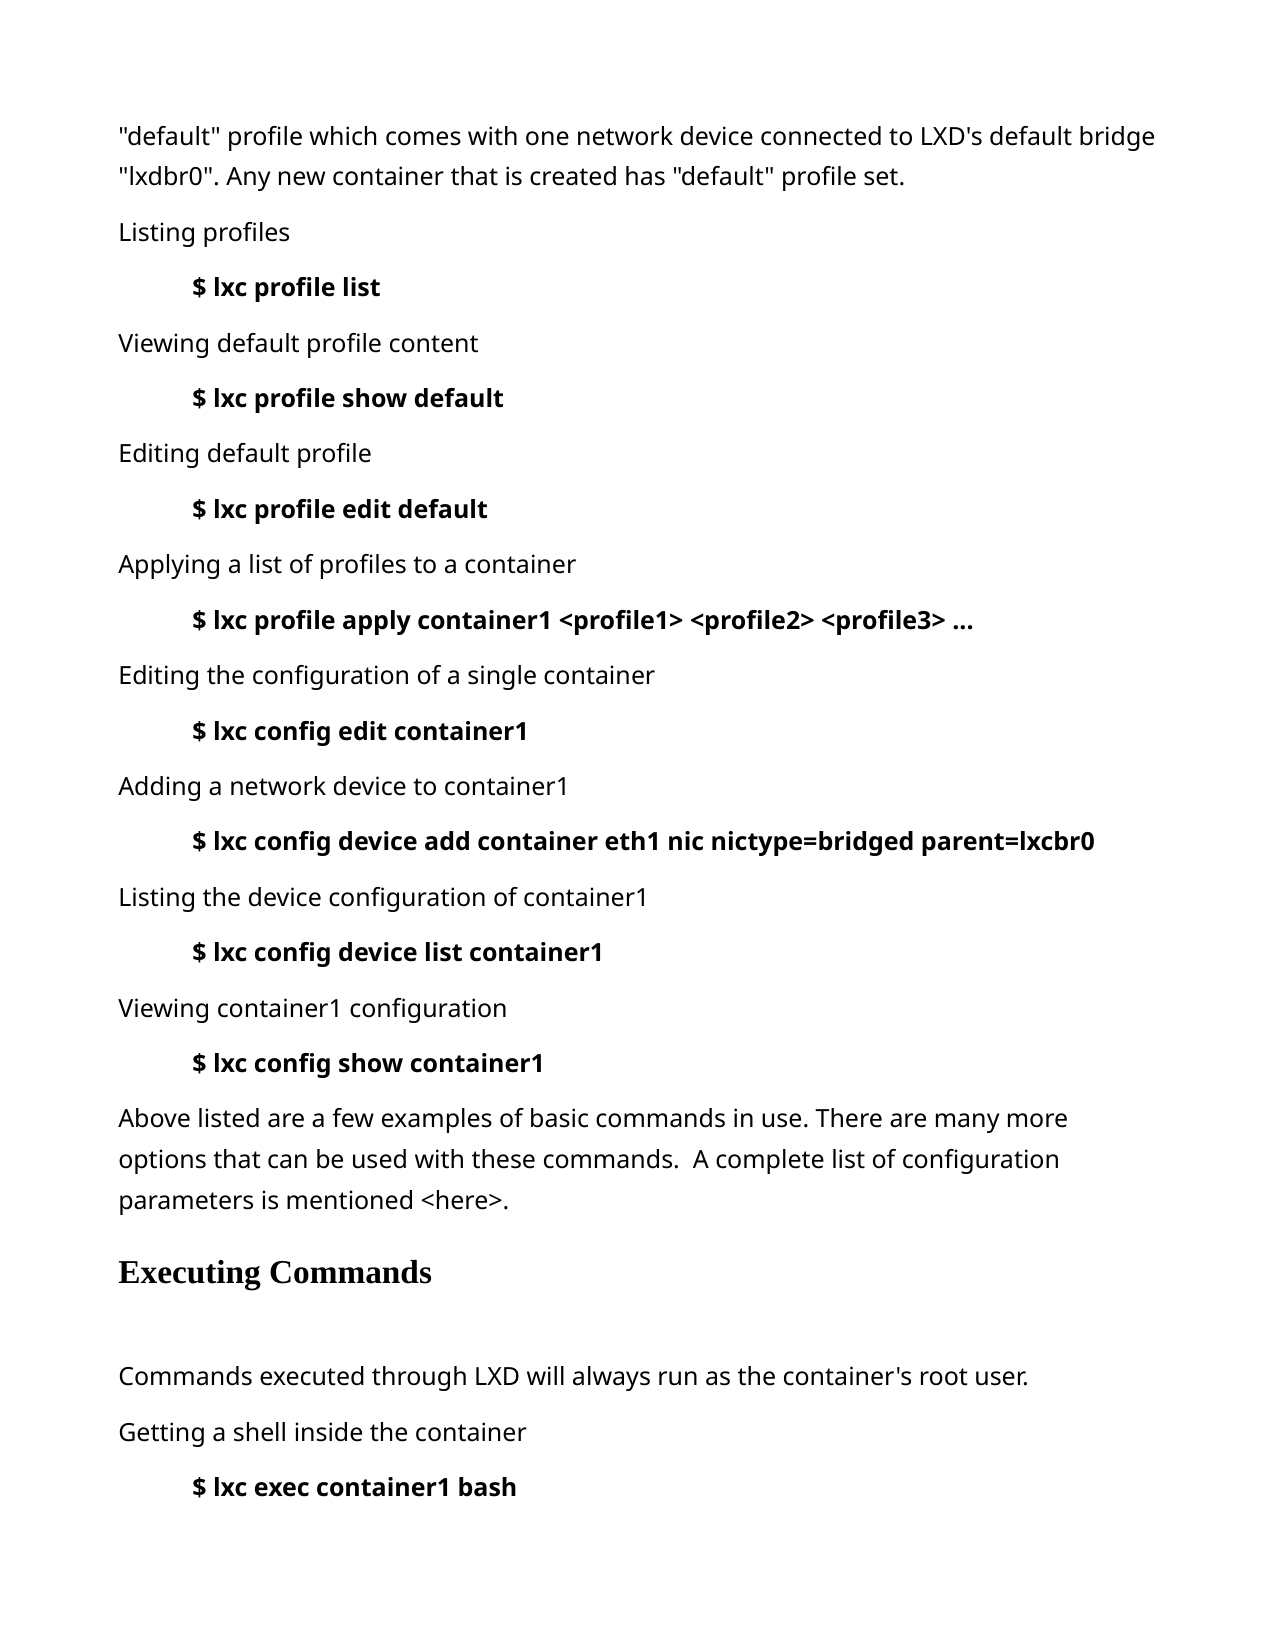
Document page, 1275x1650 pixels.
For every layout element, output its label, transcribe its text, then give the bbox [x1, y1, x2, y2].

text Editing the configuration of a single container [118, 658, 1157, 692]
text $ lxc profile list [192, 270, 1157, 304]
text Listing profiles [118, 214, 1157, 248]
text Commands executed through LXD will always run as the container's root user. [118, 1359, 1157, 1393]
text Applying a list of profiles to a container [118, 547, 1157, 581]
text "default" profile which comes with one network device connected to LXD's default bridge "lxdbr0". Any new container that is created has "default" profile set. [118, 118, 1157, 193]
text Viewing container1 configuration [118, 990, 1157, 1024]
text Editing default profile [118, 436, 1157, 470]
text $ lxc config device add container eth1 nic nictype=bridged parent=lxcbr0 [192, 824, 1157, 858]
text Adding a network device to container1 [118, 768, 1157, 803]
text $ lxc profile apply container1 <profile1> <profile2> <profile3> ... [192, 602, 1157, 636]
text $ lxc config device list container1 [192, 935, 1157, 969]
text Getting a shell inside the container [118, 1414, 1157, 1448]
text $ lxc config show container1 [192, 1046, 1157, 1080]
text $ lxc profile edit default [192, 491, 1157, 526]
subtitle Executing Commands [118, 1253, 1157, 1291]
text Above listed are a few examples of basic commands in use. There are many more options that can be used with these commands. A complete list of configuration parameters is mentioned <here>. [118, 1101, 1157, 1217]
text Listing the device configuration of container1 [118, 879, 1157, 913]
text Viewing default profile content [118, 325, 1157, 359]
text $ lxc config edit container1 [192, 713, 1157, 747]
text $ lxc profile show default [192, 381, 1157, 415]
text $ lxc exec container1 bash [192, 1470, 1157, 1504]
